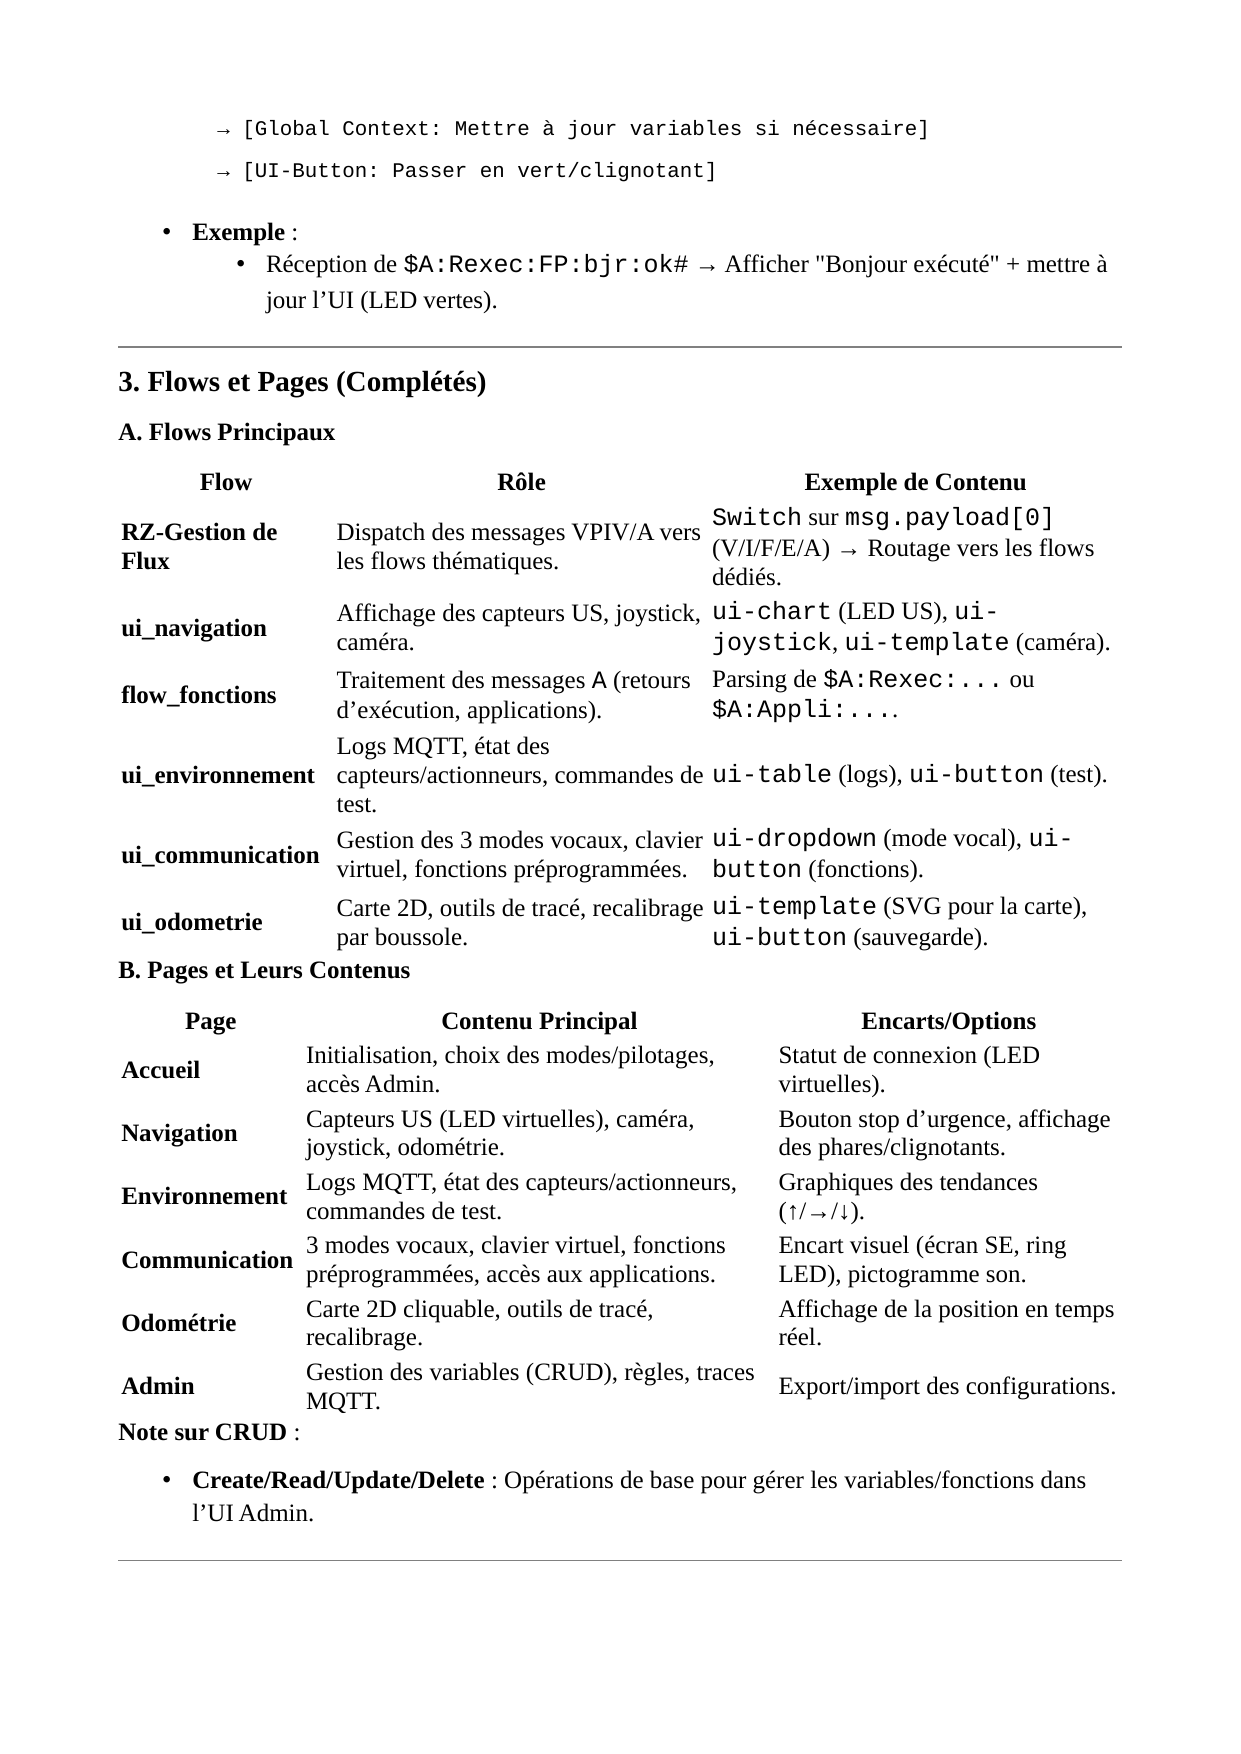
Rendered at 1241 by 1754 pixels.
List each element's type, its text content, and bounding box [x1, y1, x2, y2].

table_cell Logs MQTT, état des capteurs/actionneurs, commandes de test. [303, 1164, 775, 1227]
table_cell ui_environnement [118, 728, 333, 820]
table_cell Statut de connexion (LED virtuelles). [775, 1038, 1122, 1101]
table_cell Navigation [118, 1101, 303, 1164]
text Note sur CRUD : [118, 1417, 1122, 1446]
subtitle 3. Flows et Pages (Complétés) [118, 364, 1122, 397]
table_cell RZ-Gestion de Flux [118, 499, 333, 593]
list → [Global Context: Mettre à jour variables si nécessaire] [162, 118, 1122, 142]
table_header Rôle [334, 465, 709, 499]
table_cell Carte 2D, outils de tracé, recalibrage par boussole. [334, 888, 709, 955]
subtitle A. Flows Principaux [118, 417, 1122, 446]
table_header Flow [118, 465, 333, 499]
table_cell ui_navigation [118, 593, 333, 661]
table_header Contenu Principal [303, 1003, 775, 1037]
table_cell ui_odometrie [118, 888, 333, 955]
table_header Exemple de Contenu [709, 465, 1122, 499]
list Réception de $A:Rexec:FP:bjr:ok# → Afficher "Bonjour exécuté" + mettre à jour l’UI (LED vertes). [236, 249, 1122, 313]
table_cell Bouton stop d’urgence, affichage des phares/clignotants. [775, 1101, 1122, 1164]
table_cell Odométrie [118, 1291, 303, 1354]
table_cell Logs MQTT, état des capteurs/actionneurs, commandes de test. [334, 728, 709, 820]
table_cell Gestion des variables (CRUD), règles, traces MQTT. [303, 1354, 775, 1417]
table_cell ui-table (logs), ui-button (test). [709, 728, 1122, 820]
table_cell Switch sur msg.payload[0] (V/I/F/E/A) → Routage vers les flows dédiés. [709, 499, 1122, 593]
table_cell ui-chart (LED US), ui-joystick, ui-template (caméra). [709, 593, 1122, 661]
table_cell Affichage de la position en temps réel. [775, 1291, 1122, 1354]
table_cell Capteurs US (LED virtuelles), caméra, joystick, odométrie. [303, 1101, 775, 1164]
table_header Encarts/Options [775, 1003, 1122, 1037]
table_cell Accueil [118, 1038, 303, 1101]
table_cell Initialisation, choix des modes/pilotages, accès Admin. [303, 1038, 775, 1101]
table_cell Gestion des 3 modes vocaux, clavier virtuel, fonctions préprogrammées. [334, 820, 709, 888]
table_cell Carte 2D cliquable, outils de tracé, recalibrage. [303, 1291, 775, 1354]
subtitle B. Pages et Leurs Contenus [118, 955, 1122, 984]
table_cell ui_communication [118, 820, 333, 888]
table_cell Communication [118, 1228, 303, 1291]
list Create/Read/Update/Delete : Opérations de base pour gérer les variables/fonctions dans l’UI Admin. [162, 1465, 1122, 1527]
table_cell Graphiques des tendances (↑/→/↓). [775, 1164, 1122, 1227]
table_cell 3 modes vocaux, clavier virtuel, fonctions préprogrammées, accès aux applications. [303, 1228, 775, 1291]
table_cell Dispatch des messages VPIV/A vers les flows thématiques. [334, 499, 709, 593]
table_cell Admin [118, 1354, 303, 1417]
table_cell Export/import des configurations. [775, 1354, 1122, 1417]
table_cell ui-dropdown (mode vocal), ui-button (fonctions). [709, 820, 1122, 888]
table_cell Affichage des capteurs US, joystick, caméra. [334, 593, 709, 661]
table_cell ui-template (SVG pour la carte), ui-button (sauvegarde). [709, 888, 1122, 955]
table_cell Encart visuel (écran SE, ring LED), pictogramme son. [775, 1228, 1122, 1291]
table_cell flow_fonctions [118, 661, 333, 728]
table_cell Traitement des messages A (retours d’exécution, applications). [334, 661, 709, 728]
list Exemple : [162, 217, 1122, 245]
list → [UI-Button: Passer en vert/clignotant] [162, 160, 1122, 183]
table_header Page [118, 1003, 303, 1037]
table_cell Parsing de $A:Rexec:... ou $A:Appli:.... [709, 661, 1122, 728]
table_cell Environnement [118, 1164, 303, 1227]
